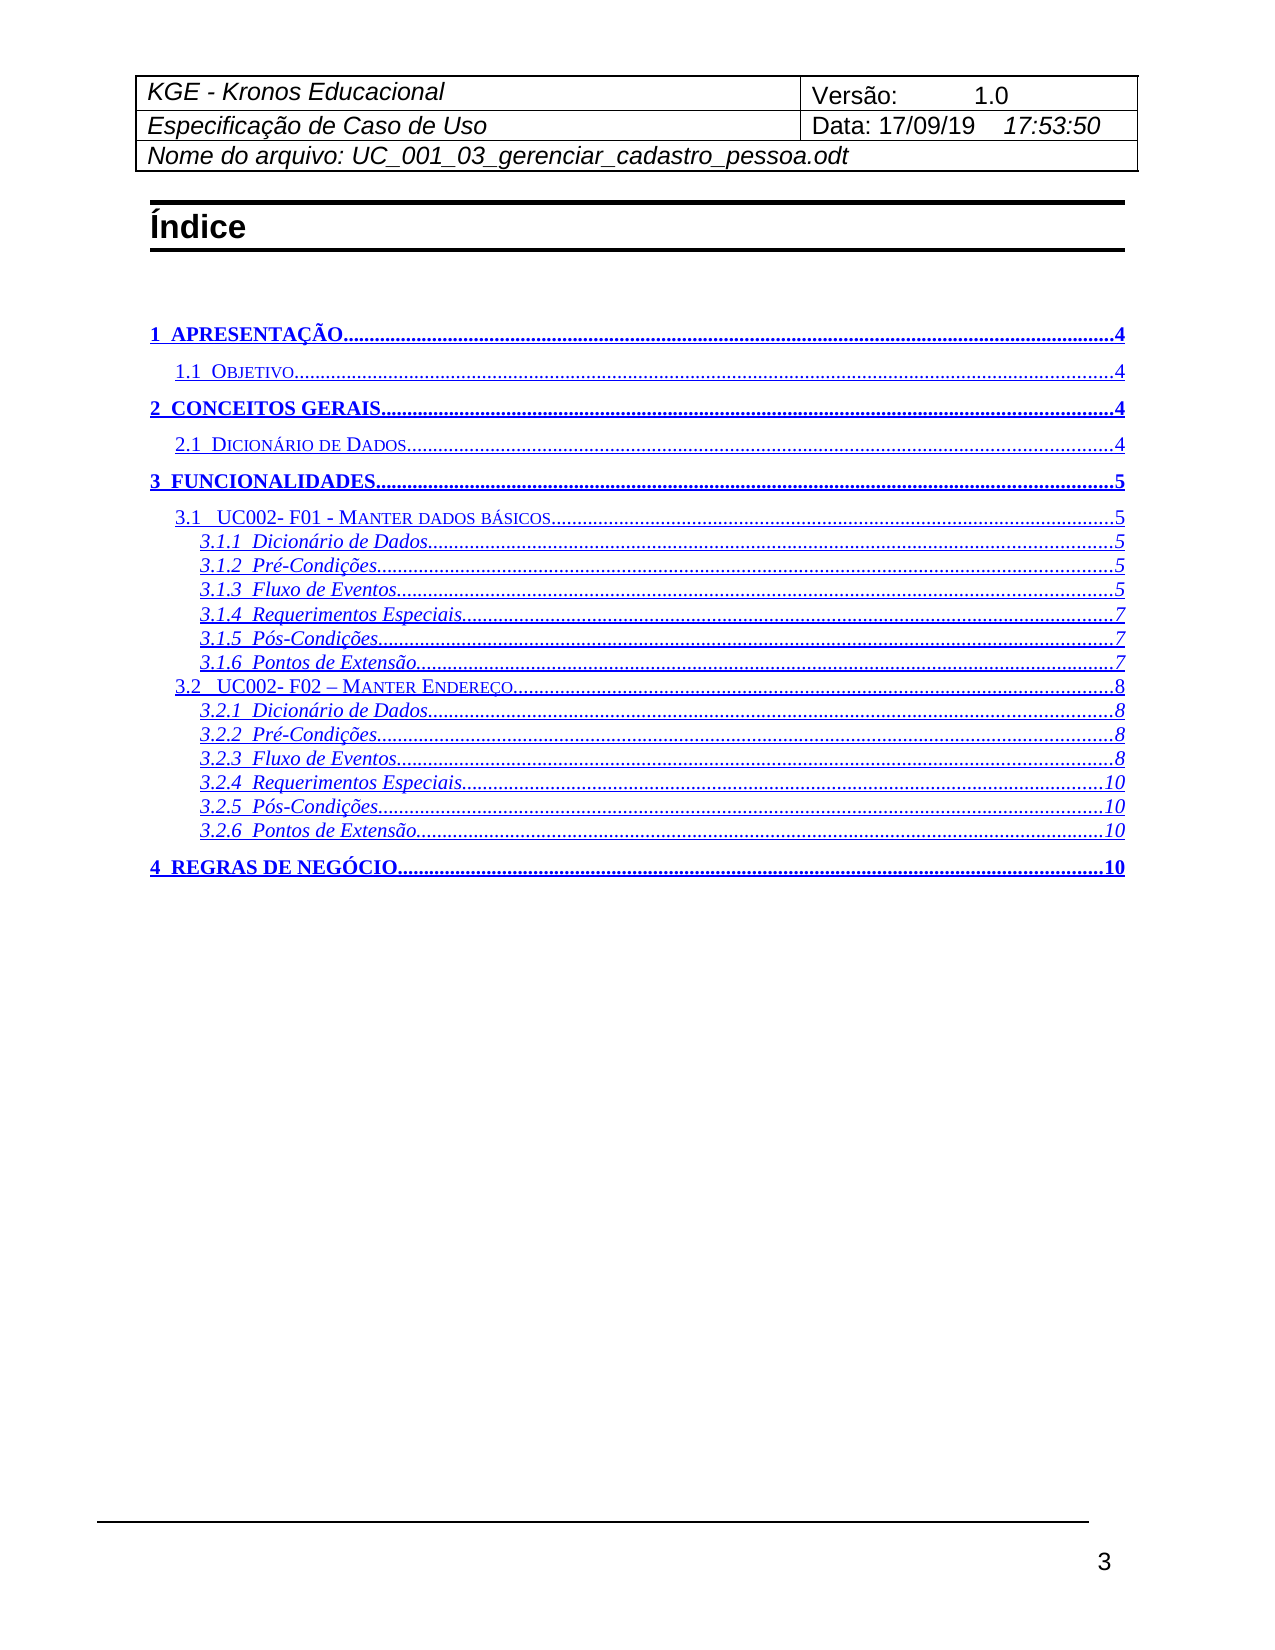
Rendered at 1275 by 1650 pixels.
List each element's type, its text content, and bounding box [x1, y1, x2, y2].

text 3.1.1 Dicionário de Dados 5 [200, 529, 1125, 550]
text Índice [150, 205, 1125, 248]
text 3.1.3 Fluxo de Eventos 5 [200, 577, 1125, 598]
text 3.2.2 Pré-Condições 8 [200, 722, 1125, 743]
text 3.2 UC002- F02 – Manter Endereço 8 [175, 674, 1125, 694]
text 3.1 UC002- F01 - Manter dados básicos 5 [175, 505, 1125, 526]
text 3.1.2 Pré-Condições 5 [200, 553, 1125, 574]
text 3.1.5 Pós-Condições 7 [200, 626, 1125, 646]
text 3.2.5 Pós-Condições 10 [200, 794, 1125, 815]
text 2.1 Dicionário de Dados 4 [175, 432, 1125, 453]
text 1.1 Objetivo 4 [175, 359, 1125, 380]
text 3.1.6 Pontos de Extensão 7 [200, 649, 1125, 670]
text 3.2.3 Fluxo de Eventos 8 [200, 746, 1125, 767]
text 3.2.6 Pontos de Extensão 10 [200, 818, 1125, 839]
text 1 Apresentação 4 [150, 322, 1125, 343]
text 4 Regras de Negócio 10 [150, 854, 1125, 875]
text 3.1.4 Requerimentos Especiais 7 [200, 601, 1125, 622]
text 3.2.4 Requerimentos Especiais 10 [200, 770, 1125, 791]
text 3.2.1 Dicionário de Dados 8 [200, 698, 1125, 719]
text 2 Conceitos Gerais 4 [150, 396, 1125, 416]
text 3 Funcionalidades 5 [150, 469, 1125, 489]
